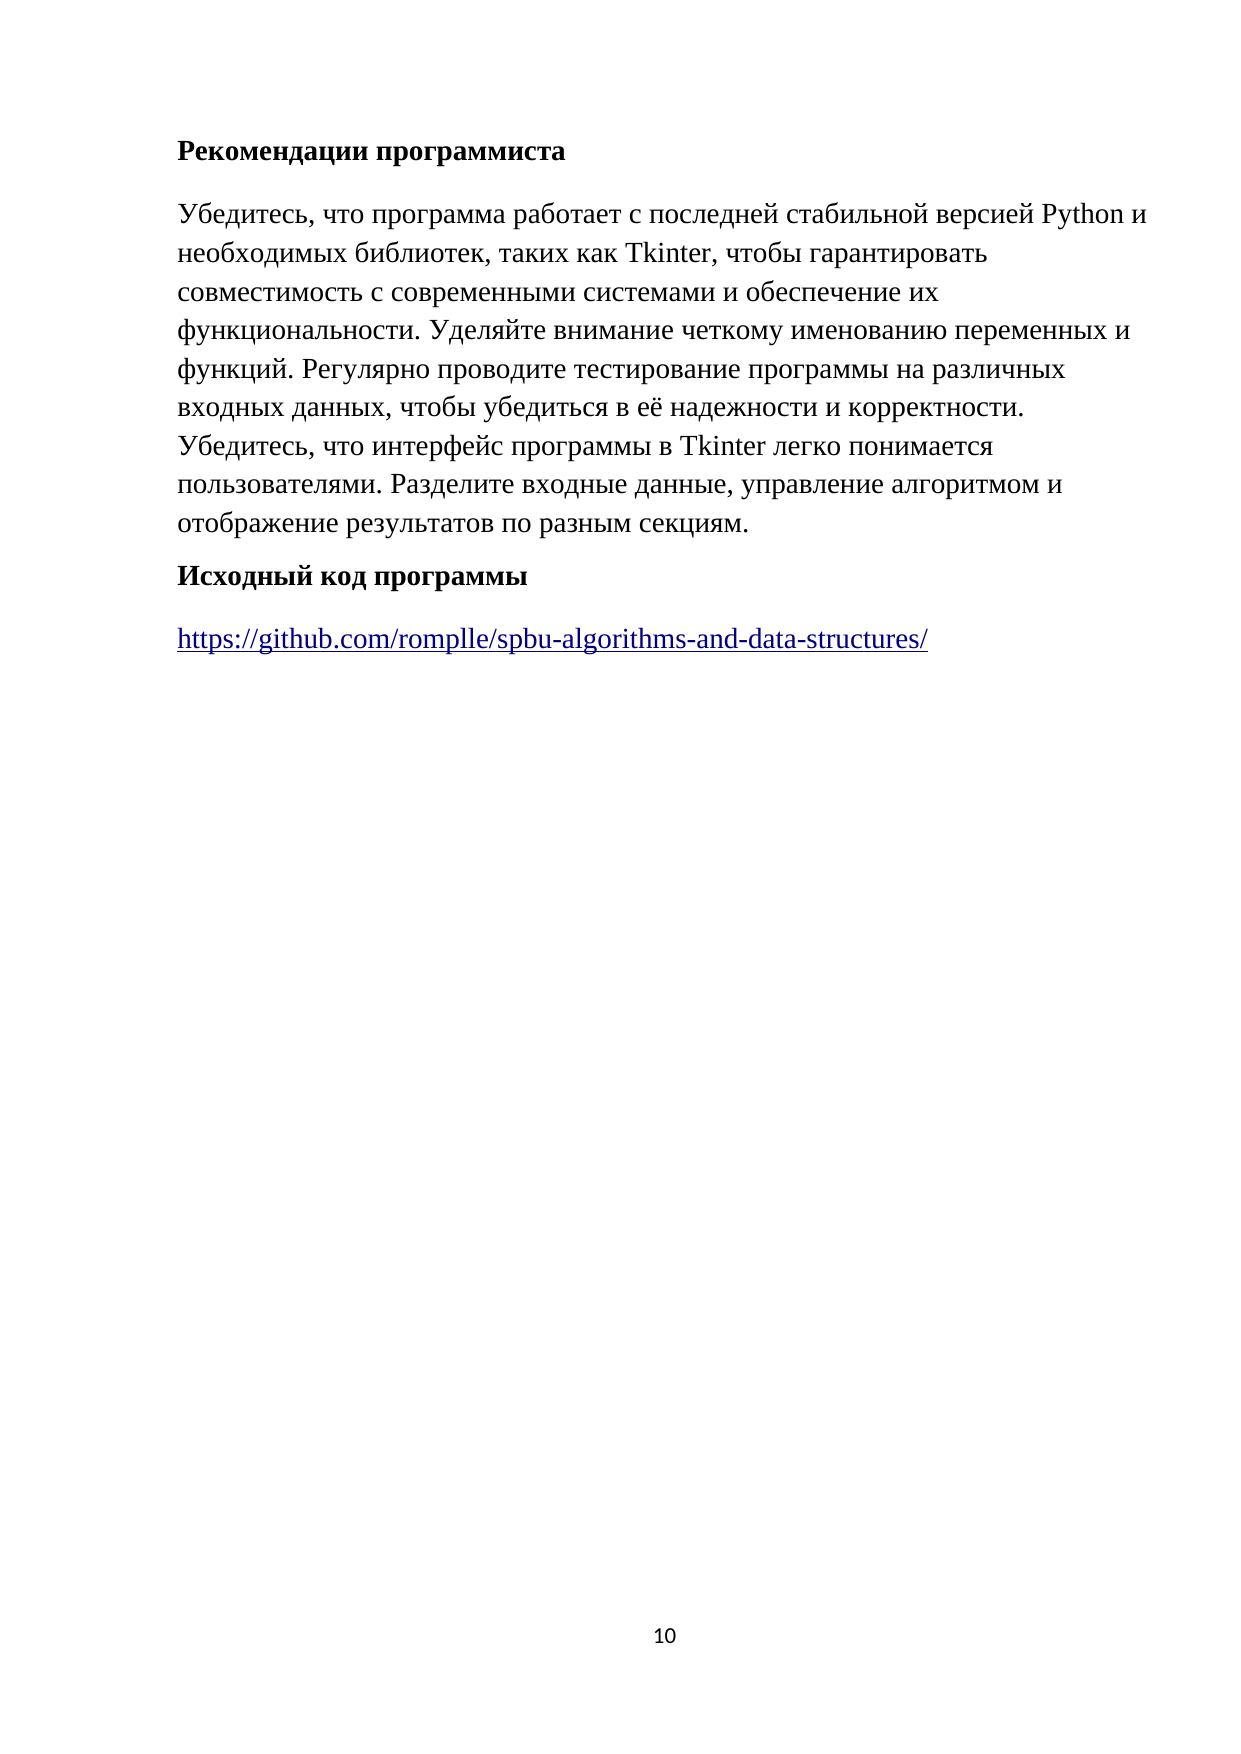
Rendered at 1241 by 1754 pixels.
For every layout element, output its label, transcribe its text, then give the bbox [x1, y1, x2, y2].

subtitle Исходный код программы [177, 558, 1152, 592]
subtitle Рекомендации программиста [177, 133, 1152, 167]
text Убедитесь, что программа работает с последней стабильной версией Python и необходимых библиотек, таких как Tkinter, чтобы гарантировать совместимость с современными системами и обеспечение их функциональности. Уделяйте внимание четкому именованию переменных и функций. Регулярно проводите тестирование программы на различных входных данных, чтобы убедиться в её надежности и корректности. Убедитесь, что интерфейс программы в Tkinter легко понимается пользователями. Разделите входные данные, управление алгоритмом и отображение результатов по разным секциям. [177, 197, 1152, 538]
text https://github.com/romplle/spbu-algorithms-and-data-structures/ [177, 622, 1152, 655]
